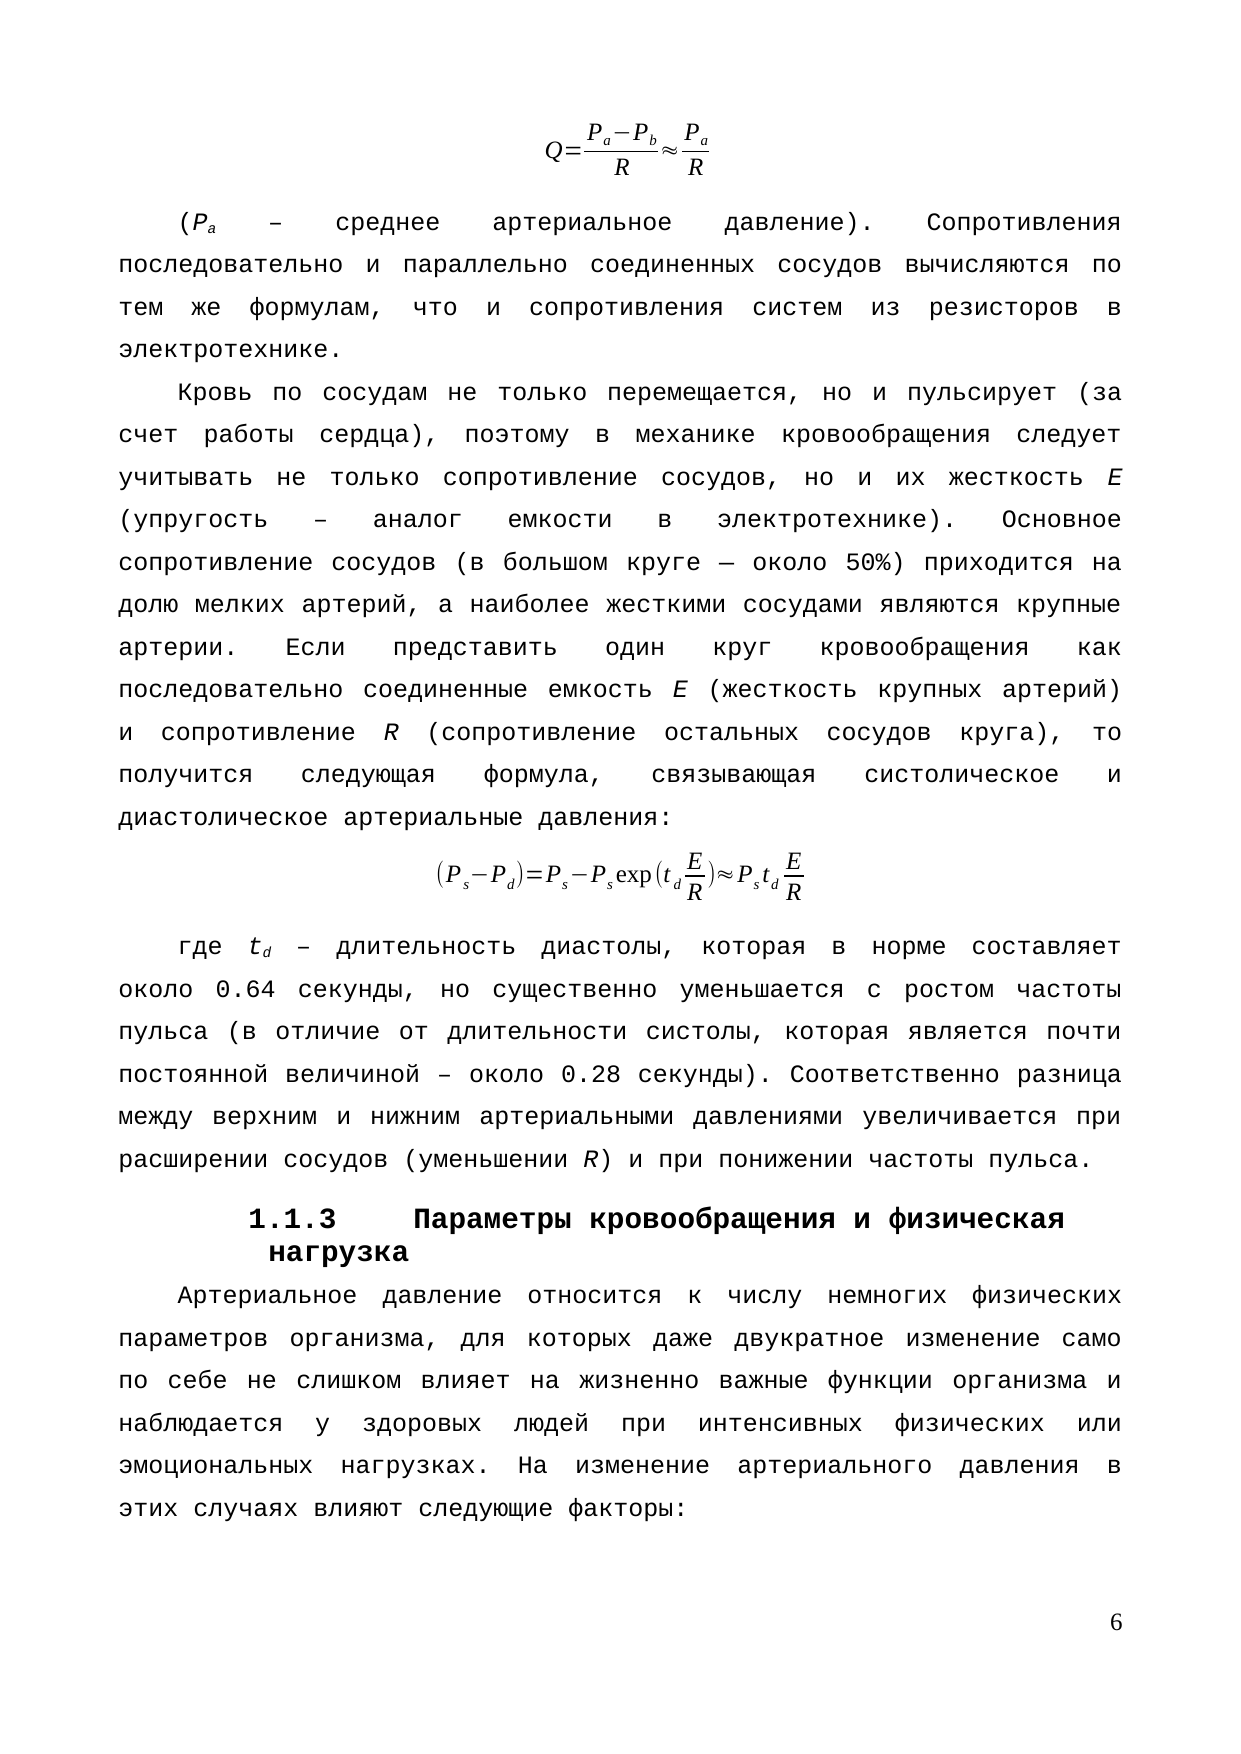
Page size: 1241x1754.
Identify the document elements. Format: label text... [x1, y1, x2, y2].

subtitle Параметры кровообращения и физическая нагрузка [231, 1203, 1122, 1270]
text (Pa – среднее артериальное давление). Сопротивления последовательно и параллельно соединенных сосудов вычисляются по тем же формулам, что и сопротивления систем из резисторов в электротехнике. [118, 209, 1122, 365]
text Артериальное давление относится к числу немногих физических параметров организма, для которых даже двукратное изменение само по себе не слишком влияет на жизненно важные функции организма и наблюдается у здоровых людей при интенсивных физических или эмоциональных нагрузках. На изменение артериального давления в этих случаях влияют следующие факторы: [118, 1283, 1122, 1523]
text где td – длительность диастолы, которая в норме составляет около 0.64 секунды, но существенно уменьшается с ростом частоты пульса (в отличие от длительности систолы, которая является почти постоянной величиной – около 0.28 секунды). Соответственно разница между верхним и нижним артериальными давлениями увеличивается при расширении сосудов (уменьшении R) и при понижении частоты пульса. [118, 934, 1122, 1175]
text Кровь по сосудам не только перемещается, но и пульсирует (за счет работы сердца), поэтому в механике кровообращения следует учитывать не только сопротивление сосудов, но и их жесткость E (упругость – аналог емкости в электротехнике). Основное сопротивление сосудов (в большом круге — около 50%) приходится на долю мелких артерий, а наиболее жесткими сосудами являются крупные артерии. Если представить один круг кровообращения как последовательно соединенные емкость E (жесткость крупных артерий) и сопротивление R (сопротивление остальных сосудов круга), то получится следующая формула, связывающая систолическое и диастолическое артериальные давления: [118, 379, 1122, 832]
